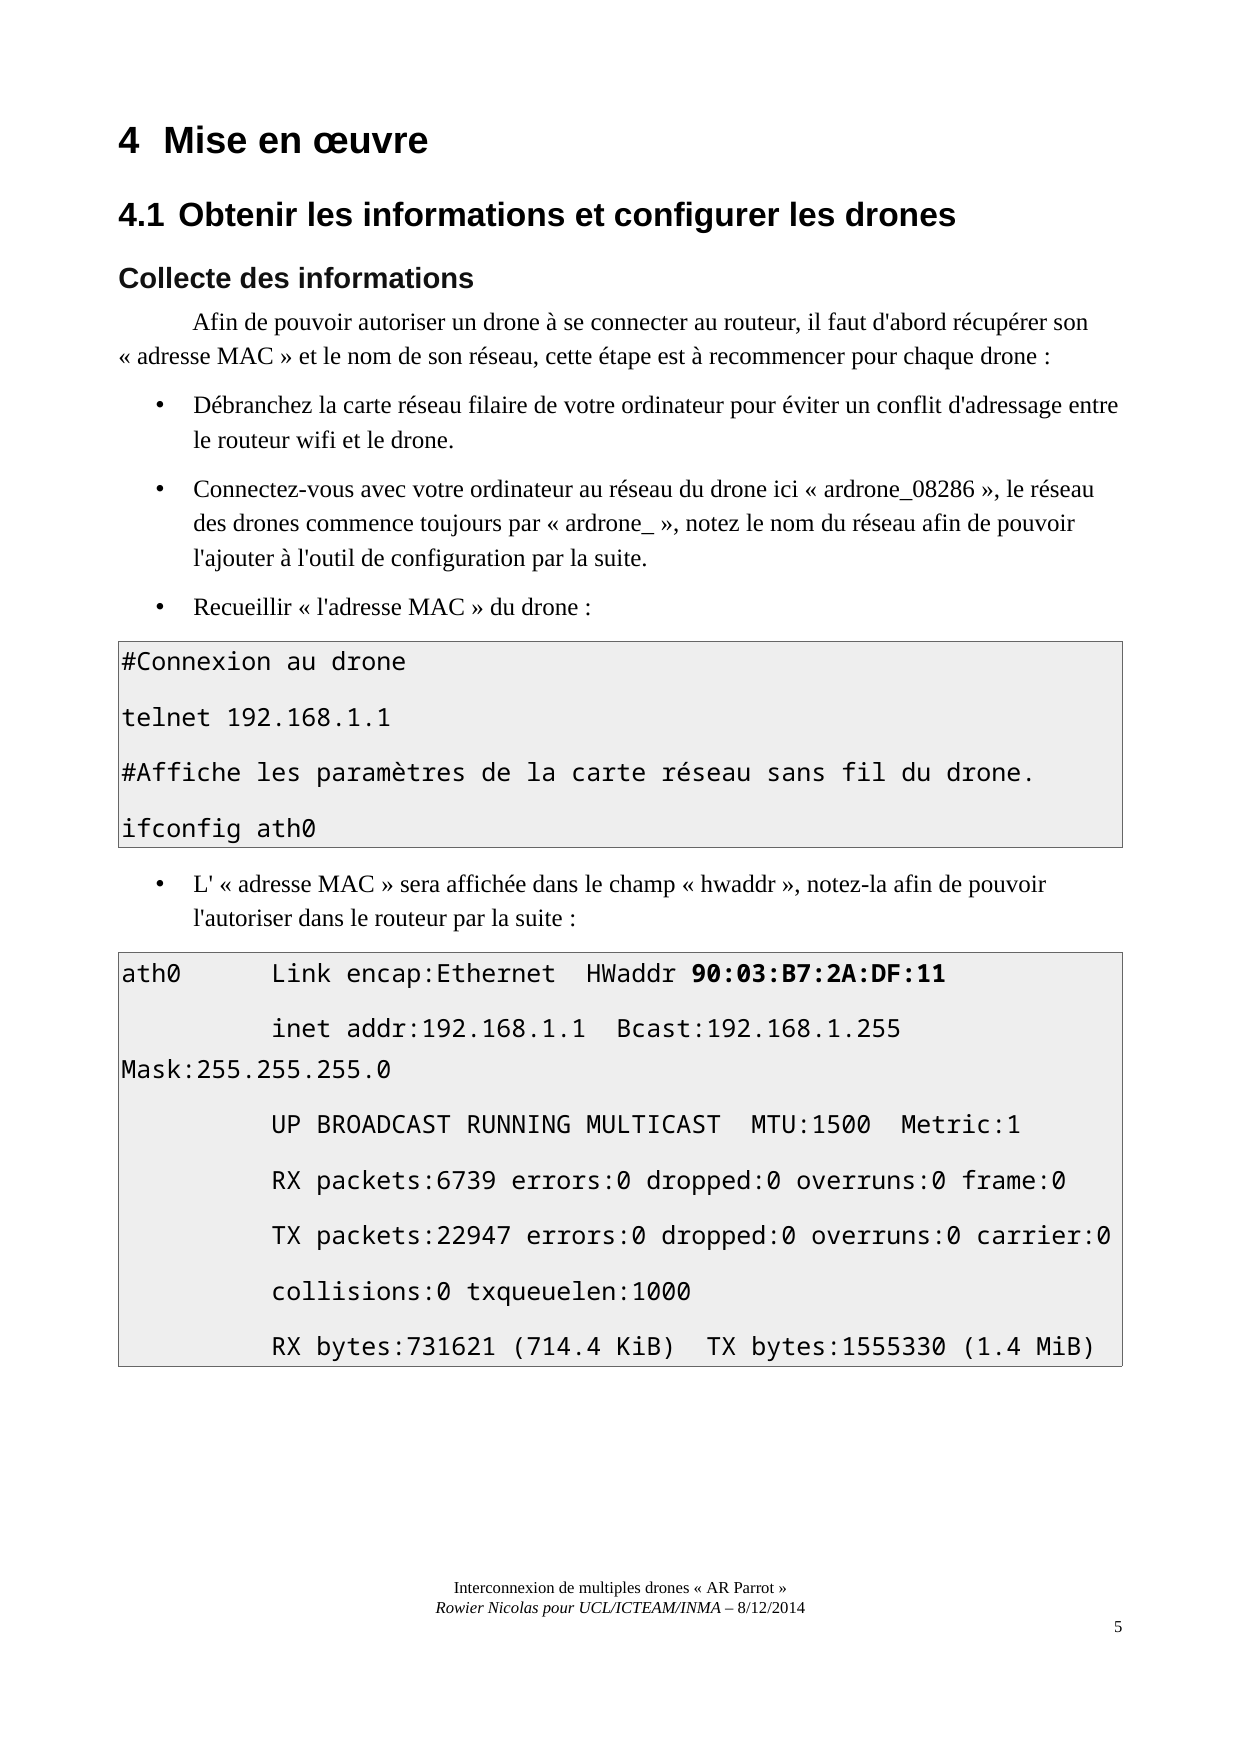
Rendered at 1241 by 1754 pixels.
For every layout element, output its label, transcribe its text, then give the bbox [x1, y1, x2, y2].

text #Connexion au drone [119, 642, 1122, 678]
text TX packets:22947 errors:0 dropped:0 overruns:0 carrier:0 [119, 1215, 1122, 1252]
text ifconfig ath0 [119, 807, 1122, 847]
subtitle Collecte des informations [118, 261, 1122, 294]
text UP BROADCAST RUNNING MULTICAST MTU:1500 Metric:1 [119, 1104, 1122, 1141]
text RX packets:6739 errors:0 dropped:0 overruns:0 frame:0 [119, 1159, 1122, 1196]
subtitle Obtenir les informations et configurer les drones [118, 195, 1122, 234]
text #Affiche les paramètres de la carte réseau sans fil du drone. [119, 752, 1122, 789]
list Débranchez la carte réseau filaire de votre ordinateur pour éviter un conflit d'adressage entre le routeur wifi et le drone. [156, 390, 1122, 454]
list Recueillir « l'adresse MAC » du drone : [156, 592, 1122, 621]
text telnet 192.168.1.1 [119, 696, 1122, 733]
subtitle Mise en œuvre [118, 118, 1122, 162]
text RX bytes:731621 (714.4 KiB) TX bytes:1555330 (1.4 MiB) [119, 1326, 1122, 1366]
text inet addr:192.168.1.1 Bcast:192.168.1.255 Mask:255.255.255.0 [119, 1008, 1122, 1086]
text ath0 Link encap:Ethernet HWaddr 90:03:B7:2A:DF:11 [119, 953, 1122, 989]
list L' « adresse MAC » sera affichée dans le champ « hwaddr », notez-la afin de pouvoir l'autoriser dans le routeur par la suite : [156, 869, 1122, 932]
list Connectez-vous avec votre ordinateur au réseau du drone ici « ardrone_08286 », le réseau des drones commence toujours par « ardrone_ », notez le nom du réseau afin de pouvoir l'ajouter à l'outil de configuration par la suite. [156, 474, 1122, 572]
text Afin de pouvoir autoriser un drone à se connecter au routeur, il faut d'abord récupérer son « adresse MAC » et le nom de son réseau, cette étape est à recommencer pour chaque drone : [118, 307, 1122, 370]
text collisions:0 txqueuelen:1000 [119, 1270, 1122, 1307]
